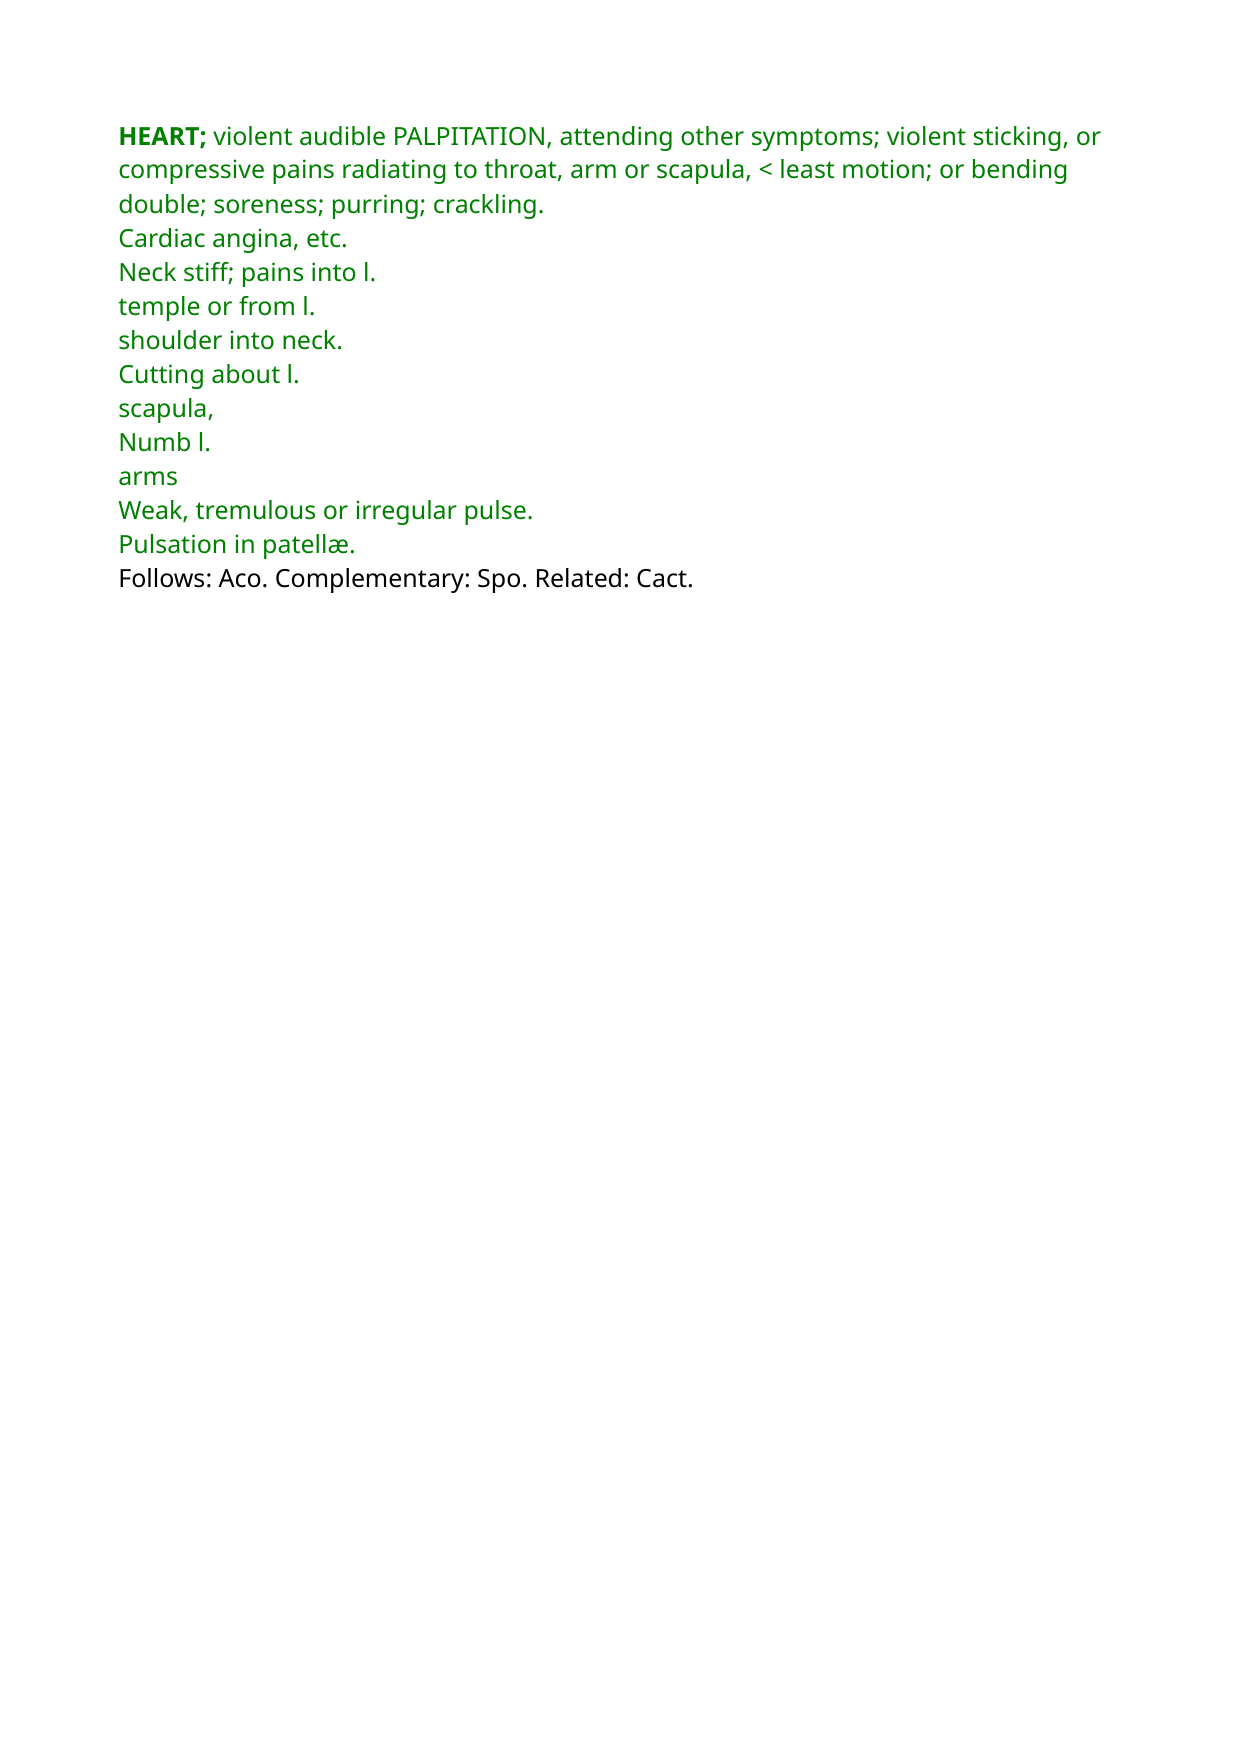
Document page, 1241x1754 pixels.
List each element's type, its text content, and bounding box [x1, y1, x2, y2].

text Neck stiff; pains into l. [118, 254, 1122, 288]
text scapula, [118, 391, 1122, 425]
text HEART; violent audible PALPITATION, attending other symptoms; violent sticking, or compressive pains radiating to throat, arm or scapula, < least motion; or bending double; soreness; purring; crackling. [118, 118, 1122, 220]
text Pulsation in patellæ. [118, 527, 1122, 561]
text Numb l. [118, 425, 1122, 459]
text Cutting about l. [118, 357, 1122, 391]
text shoulder into neck. [118, 322, 1122, 357]
text arms [118, 459, 1122, 493]
text Cardiac angina, etc. [118, 220, 1122, 254]
text temple or from l. [118, 288, 1122, 322]
text Weak, tremulous or irregular pulse. [118, 493, 1122, 527]
text Follows: Aco. Complementary: Spo. Related: Cact. [118, 561, 1122, 595]
